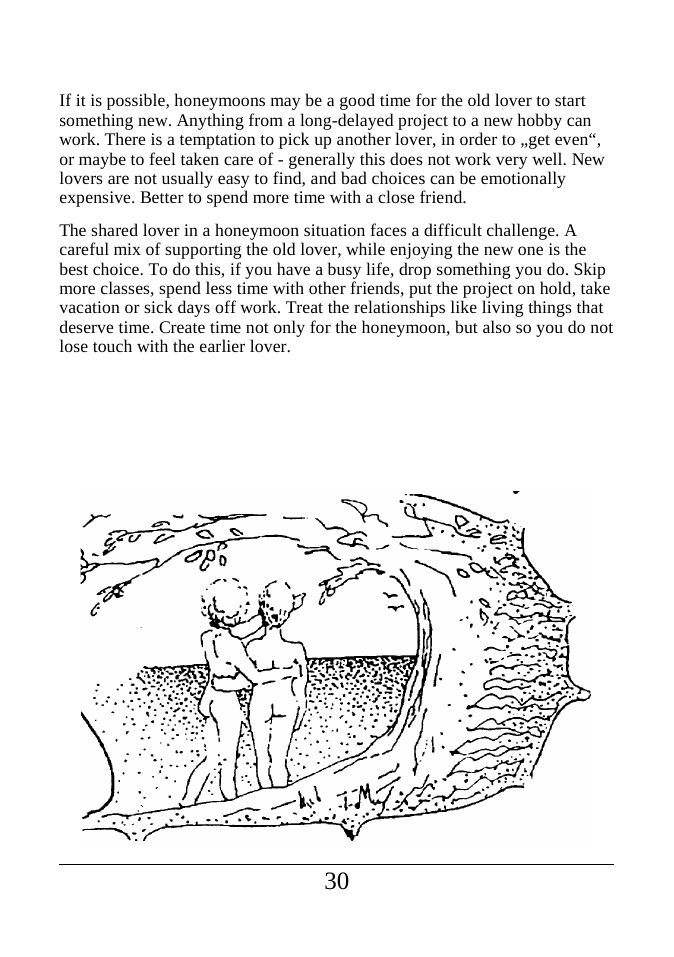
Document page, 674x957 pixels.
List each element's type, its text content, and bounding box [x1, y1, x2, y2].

text The shared lover in a honeymoon situation faces a difficult challenge. A careful mix of supporting the old lover, while enjoying the new one is the best choice. To do this, if you have a busy life, drop something you do. Skip more classes, spend less time with other friends, put the project on hold, take vacation or sick days off work. Treat the relationships like living things that deserve time. Create time not only for the honeymoon, but also so you do not lose touch with the earlier lover. [59, 220, 614, 357]
picture [80, 491, 593, 845]
text If it is possible, honeymoons may be a good time for the old lover to start something new. Anything from a long-delayed project to a new hobby can work. There is a temptation to pick up another lover, in order to „get even“, or maybe to feel taken care of - generally this does not work very well. New lovers are not usually easy to find, and bad choices can be emotionally expensive. Better to spend more time with a close friend. [59, 91, 614, 208]
